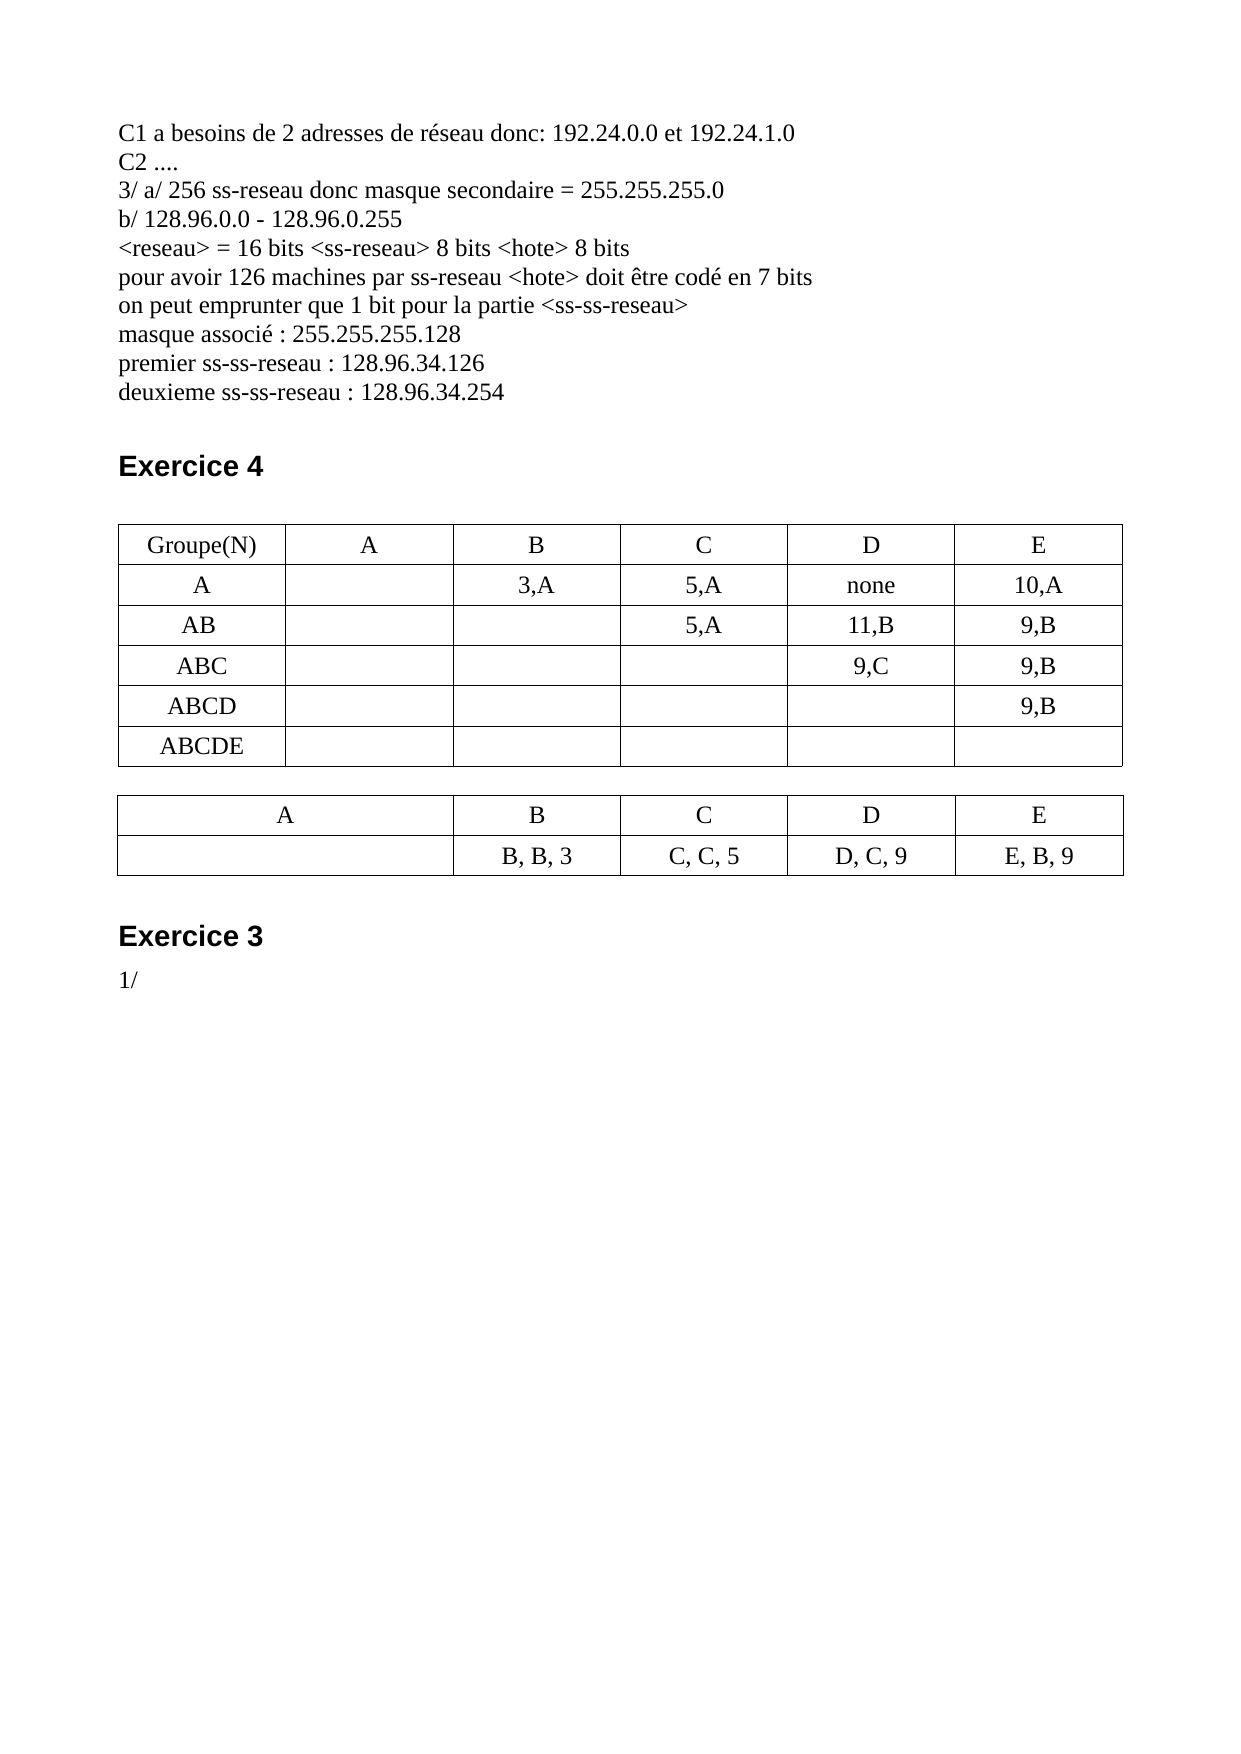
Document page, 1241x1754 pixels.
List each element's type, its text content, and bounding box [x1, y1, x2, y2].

table_cell [286, 686, 453, 726]
table_cell E, B, 9 [956, 836, 1123, 875]
table_cell [286, 565, 453, 604]
table_cell [955, 727, 1122, 766]
table_header Groupe(N) [119, 525, 285, 564]
table_header E [955, 525, 1122, 564]
table_cell [454, 606, 620, 645]
table_cell [286, 606, 453, 645]
text on peut emprunter que 1 bit pour la partie <ss-ss-reseau> [118, 291, 1122, 319]
table_cell 5,A [621, 606, 787, 645]
table_header A [118, 796, 453, 835]
table_header C [621, 525, 787, 564]
table_header D [788, 796, 955, 835]
table_cell [621, 727, 787, 766]
text pour avoir 126 machines par ss-reseau <hote> doit être codé en 7 bits [118, 262, 1122, 291]
table_cell [621, 686, 787, 726]
table_cell [286, 646, 453, 685]
text 3/ a/ 256 ss-reseau donc masque secondaire = 255.255.255.0 [118, 176, 1122, 204]
text <reseau> = 16 bits <ss-reseau> 8 bits <hote> 8 bits [118, 233, 1122, 262]
table_cell 9,B [955, 686, 1122, 726]
table_header B [454, 796, 620, 835]
text masque associé : 255.255.255.128 [118, 319, 1122, 348]
table_header D [788, 525, 954, 564]
table_cell AB [119, 606, 285, 645]
table_cell ABCDE [119, 727, 285, 766]
table_cell 5,A [621, 565, 787, 604]
text b/ 128.96.0.0 - 128.96.0.255 [118, 204, 1122, 233]
table_header B [454, 525, 620, 564]
subtitle Exercice 3 [118, 919, 1122, 952]
table_cell D, C, 9 [788, 836, 955, 875]
table_cell 10,A [955, 565, 1122, 604]
table_cell C, C, 5 [621, 836, 787, 875]
table_cell ABCD [119, 686, 285, 726]
table_cell [454, 727, 620, 766]
table_header E [956, 796, 1123, 835]
table_header A [286, 525, 453, 564]
subtitle Exercice 4 [118, 449, 1122, 483]
table_cell [621, 646, 787, 685]
table_cell none [788, 565, 954, 604]
table_header C [621, 796, 787, 835]
table_cell [454, 686, 620, 726]
text deuxieme ss-ss-reseau : 128.96.34.254 [118, 377, 1122, 406]
table_cell A [119, 565, 285, 604]
table_cell 9,B [955, 646, 1122, 685]
table_cell 9,B [955, 606, 1122, 645]
table_cell [788, 686, 954, 726]
text premier ss-ss-reseau : 128.96.34.126 [118, 348, 1122, 377]
table_cell B, B, 3 [454, 836, 620, 875]
text 1/ [118, 965, 1122, 994]
text C1 a besoins de 2 adresses de réseau donc: 192.24.0.0 et 192.24.1.0 [118, 118, 1122, 147]
table_cell 3,A [454, 565, 620, 604]
text C2 .... [118, 147, 1122, 176]
table_cell [788, 727, 954, 766]
table_cell [286, 727, 453, 766]
table_cell ABC [119, 646, 285, 685]
table_cell 11,B [788, 606, 954, 645]
table_cell [118, 836, 453, 875]
table_cell 9,C [788, 646, 954, 685]
table_cell [454, 646, 620, 685]
